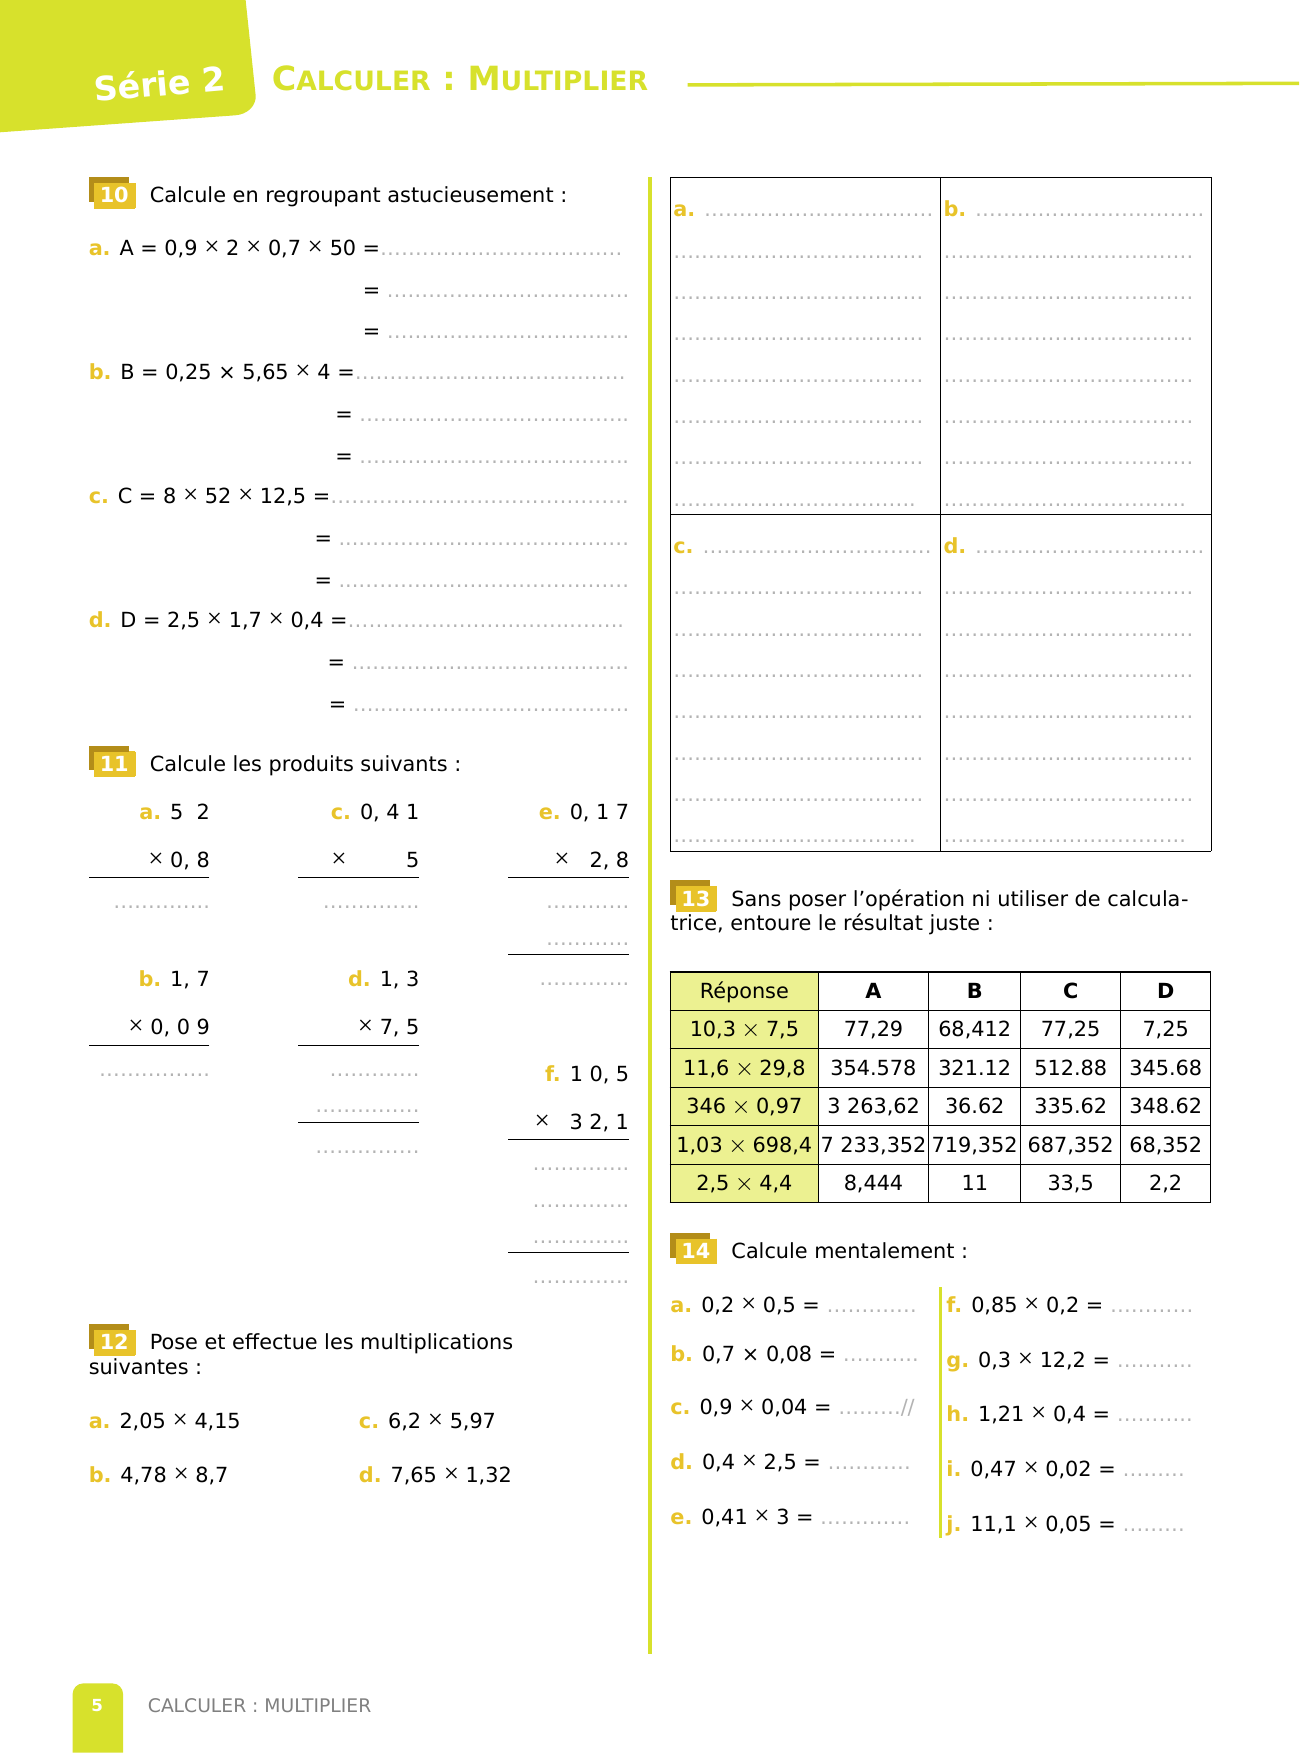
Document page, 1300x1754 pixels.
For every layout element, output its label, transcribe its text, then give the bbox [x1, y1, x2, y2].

table_cell 77,25 [1021, 1011, 1120, 1048]
table_cell 7,25 [1121, 1011, 1210, 1048]
table_cell 33,5 [1021, 1165, 1120, 1202]
table_cell ………………………………………………………………………………………………………………………………………………………………………………………………………………………………………………………….. [941, 515, 1211, 851]
subtitle Calcule mentalement : [710, 1233, 1211, 1263]
table_cell ………………………………………………………………………………………………………………………………………………………………………………………………………………………………………………………….. [671, 515, 940, 851]
subtitle 1 0, 5 [508, 1062, 629, 1086]
table_cell 11,6 × 29,8 [671, 1049, 818, 1087]
text × 2, 8 [508, 842, 629, 877]
list 0,2 × 0,5 = …………. [670, 1287, 934, 1318]
table_cell 68,352 [1121, 1126, 1210, 1164]
list 0,3 × 12,2 = ……….. [946, 1342, 1211, 1373]
table_cell 11 [929, 1165, 1020, 1202]
text = ...………………………………… [88, 551, 629, 592]
list 0,41 × 3 = …………. [670, 1499, 934, 1530]
list 4,78 × 8,7 [88, 1457, 359, 1488]
text × 5 [298, 842, 419, 877]
text ………… [508, 889, 629, 914]
list 0,4 × 2,5 = ………… [670, 1444, 934, 1475]
table_cell 7 233,352 [819, 1126, 928, 1164]
list 1, 7 [88, 967, 209, 992]
table_cell 345,68 [1121, 1049, 1210, 1087]
table_header C [1021, 973, 1120, 1010]
list C = 8 × 52 × 12,5 =……………………………………. [88, 468, 629, 509]
table_cell 512,88 [1021, 1049, 1120, 1087]
text × 0, 0 9 [88, 1009, 209, 1045]
text = .……………………………. [88, 261, 629, 302]
list 6,2 × 5,97 [359, 1403, 629, 1434]
table_cell 687,352 [1021, 1126, 1120, 1164]
text ………… [508, 926, 629, 954]
table_cell 2,2 [1121, 1165, 1210, 1202]
list 5 2 [88, 800, 209, 824]
table_cell 1,03 × 698,4 [671, 1126, 818, 1164]
text ………….. [508, 1188, 629, 1212]
text × 0, 8 [88, 842, 209, 877]
list 0,47 × 0,02 = ……… [946, 1451, 1211, 1482]
table_cell 348,62 [1121, 1088, 1210, 1125]
table_cell 10,3 × 7,5 [671, 1011, 818, 1048]
subtitle Calcule en regroupant astucieusement : [129, 177, 629, 208]
text × 3 2, 1 [508, 1104, 629, 1139]
text …………… [298, 1093, 419, 1122]
text …………. [508, 966, 629, 990]
table_cell 8,444 [819, 1165, 928, 1202]
table_cell 77,29 [819, 1011, 928, 1048]
list 7,65 × 1,32 [359, 1457, 629, 1488]
table_cell 68,412 [929, 1011, 1020, 1048]
text = ...………………………………… [88, 509, 629, 551]
text …………… [298, 1134, 419, 1158]
table_header D [1121, 973, 1210, 1010]
text = …..…………………………….. [88, 675, 629, 716]
list B = 0,25 × 5,65 × 4 =………………………………… [88, 344, 629, 385]
list 0,7 × 0,08 = ……….. [670, 1342, 934, 1366]
list 1,21 × 0,4 = ……….. [946, 1396, 1211, 1427]
table_cell 719,352 [929, 1126, 1020, 1164]
text ……………. [88, 1057, 209, 1081]
table_header ………………………………………………………………………………………………………………………………………………………………………………………………………………………………………………………….. [671, 178, 940, 514]
subtitle Pose et effectue les multiplications suivantes : [88, 1324, 629, 1379]
table_header A [819, 973, 928, 1010]
list 0, 4 1 [298, 800, 419, 824]
table_cell 3 263,62 [819, 1088, 928, 1125]
list A = 0,9 × 2 × 0,7 × 50 =…………………….…….… [88, 220, 629, 261]
text = .………………………………… [88, 633, 629, 675]
text ………….. [508, 1224, 629, 1252]
text = .……………………………….. [88, 385, 629, 427]
table_cell 2,5 × 4,4 [671, 1165, 818, 1202]
list 0, 1 7 [508, 800, 629, 824]
text × 7, 5 [298, 1009, 419, 1045]
list 1, 3 [298, 967, 419, 992]
table_cell 321,12 [929, 1049, 1020, 1087]
text = …………………………….. [88, 302, 629, 344]
list 0,85 × 0,2 = ………… [946, 1287, 1211, 1318]
text ………….. [508, 1264, 629, 1289]
table_cell 354,578 [819, 1049, 928, 1087]
table_header Réponse [671, 973, 818, 1010]
table_header ………………………………………………………………………………………………………………………………………………………………………………………………………………………………………………………….. [941, 178, 1211, 514]
list 0,9 × 0,04 = ………// [670, 1389, 934, 1421]
list 2,05 × 4,15 [88, 1403, 359, 1434]
table_header B [929, 973, 1020, 1010]
text = .……………………………….. [88, 427, 629, 468]
text ………….. [508, 1151, 629, 1176]
text ………….. [88, 889, 209, 914]
table_cell 36,62 [929, 1088, 1020, 1125]
subtitle Calcule les produits suivants : [129, 746, 629, 776]
list D = 2,5 × 1,7 × 0,4 =…………………………..…….. [88, 592, 629, 633]
text …………. [298, 1057, 419, 1081]
text ………….. [298, 889, 419, 914]
list 11,1 × 0,05 = ……… [946, 1506, 1211, 1537]
table_cell 346 × 0,97 [671, 1088, 818, 1125]
subtitle Sans poser l’opération ni utiliser de calcula­trice, entoure le résultat juste : [670, 880, 1211, 935]
table_cell 335,62 [1021, 1088, 1120, 1125]
